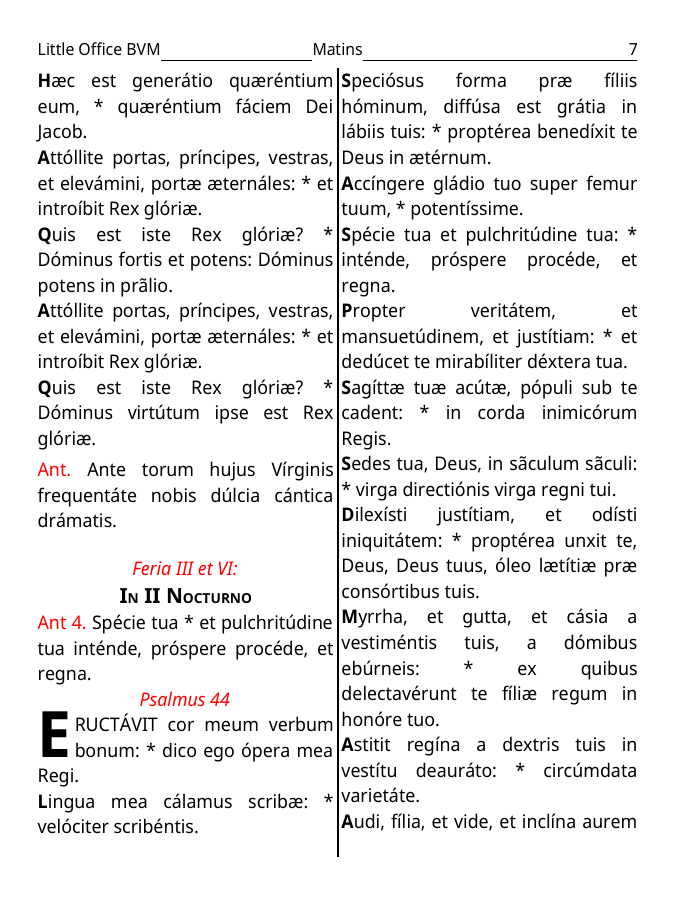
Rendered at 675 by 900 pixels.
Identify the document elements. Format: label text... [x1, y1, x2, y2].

text Spécie tua et pulchritúdine tua: * inténde, próspere procéde, et regna. [341, 221, 637, 297]
text Astitit regína a dextris tuis in vestítu deauráto: * circúmdata varietáte. [341, 731, 637, 808]
text Sedes tua, De­us, in sãculum sãculi: * virga directiónis virga regni tui. [341, 451, 637, 502]
text Attóllite portas, príncipes, vestras, et elevámini, portæ æternáles: * et introíbit Rex glóriæ. [37, 144, 334, 221]
text Quis est iste Rex glóriæ? * Dóminus virtútum ipse est Rex glóriæ. [37, 374, 334, 451]
text Quis est iste Rex glóriæ? * Dóminus fortis et potens: Dóminus potens in prãlio. [37, 221, 334, 297]
text Ant. Ante torum hujus Vírginis frequentáte nobis dúlcia cántica drámatis. [37, 456, 334, 533]
text Attóllite portas, príncipes, vestras, et elevámini, portæ æternáles: * et introíbit Rex glóriæ. [37, 297, 334, 374]
text Sagíttæ tuæ acútæ, pópuli sub te cadent: * in corda inimicórum Regis. [341, 374, 637, 451]
text Hæc est generátio quæréntium eum, * quæréntium fáciem Dei Jacob. [37, 68, 334, 144]
text Ant 4. Spécie tua * et pulchritúdine tua inténde, próspere procéde, et regna. [37, 609, 334, 686]
text Audi, fília, et vide, et inclína aurem [341, 808, 637, 833]
text Speciósus forma præ fíliis hóminum, diffúsa est grátia in lábiis tuis: * proptérea benedíxit te De­us in ætérnum. [341, 68, 637, 170]
text Propter veritátem, et mansuetúdinem, et justítiam: * et dedúcet te mirabíliter déxtera tua. [341, 297, 637, 374]
text Feria III et VI: [37, 556, 334, 581]
text In II Nocturno [37, 581, 334, 609]
text Dilexísti justítiam, et odísti iniquitátem: * proptérea unxit te, De­us, De­us tuus, óleo lætítiæ præ consórtibus tuis. [341, 502, 637, 604]
text Accíngere gládio tuo super femur tu­um, * potentíssime. [341, 170, 637, 221]
text ERUCTÁVIT cor me­um verbum bonum: * dico ego ópera mea Regi. Lingua mea cálamus scribæ: * velóciter scribéntis. [37, 712, 334, 839]
text Myrrha, et gutta, et cásia a vestiméntis tuis, a dómibus ebúrneis: * ex quibus delectavérunt te fíliæ regum in honóre tuo. [341, 604, 637, 731]
text Psalmus 44 [37, 686, 334, 712]
